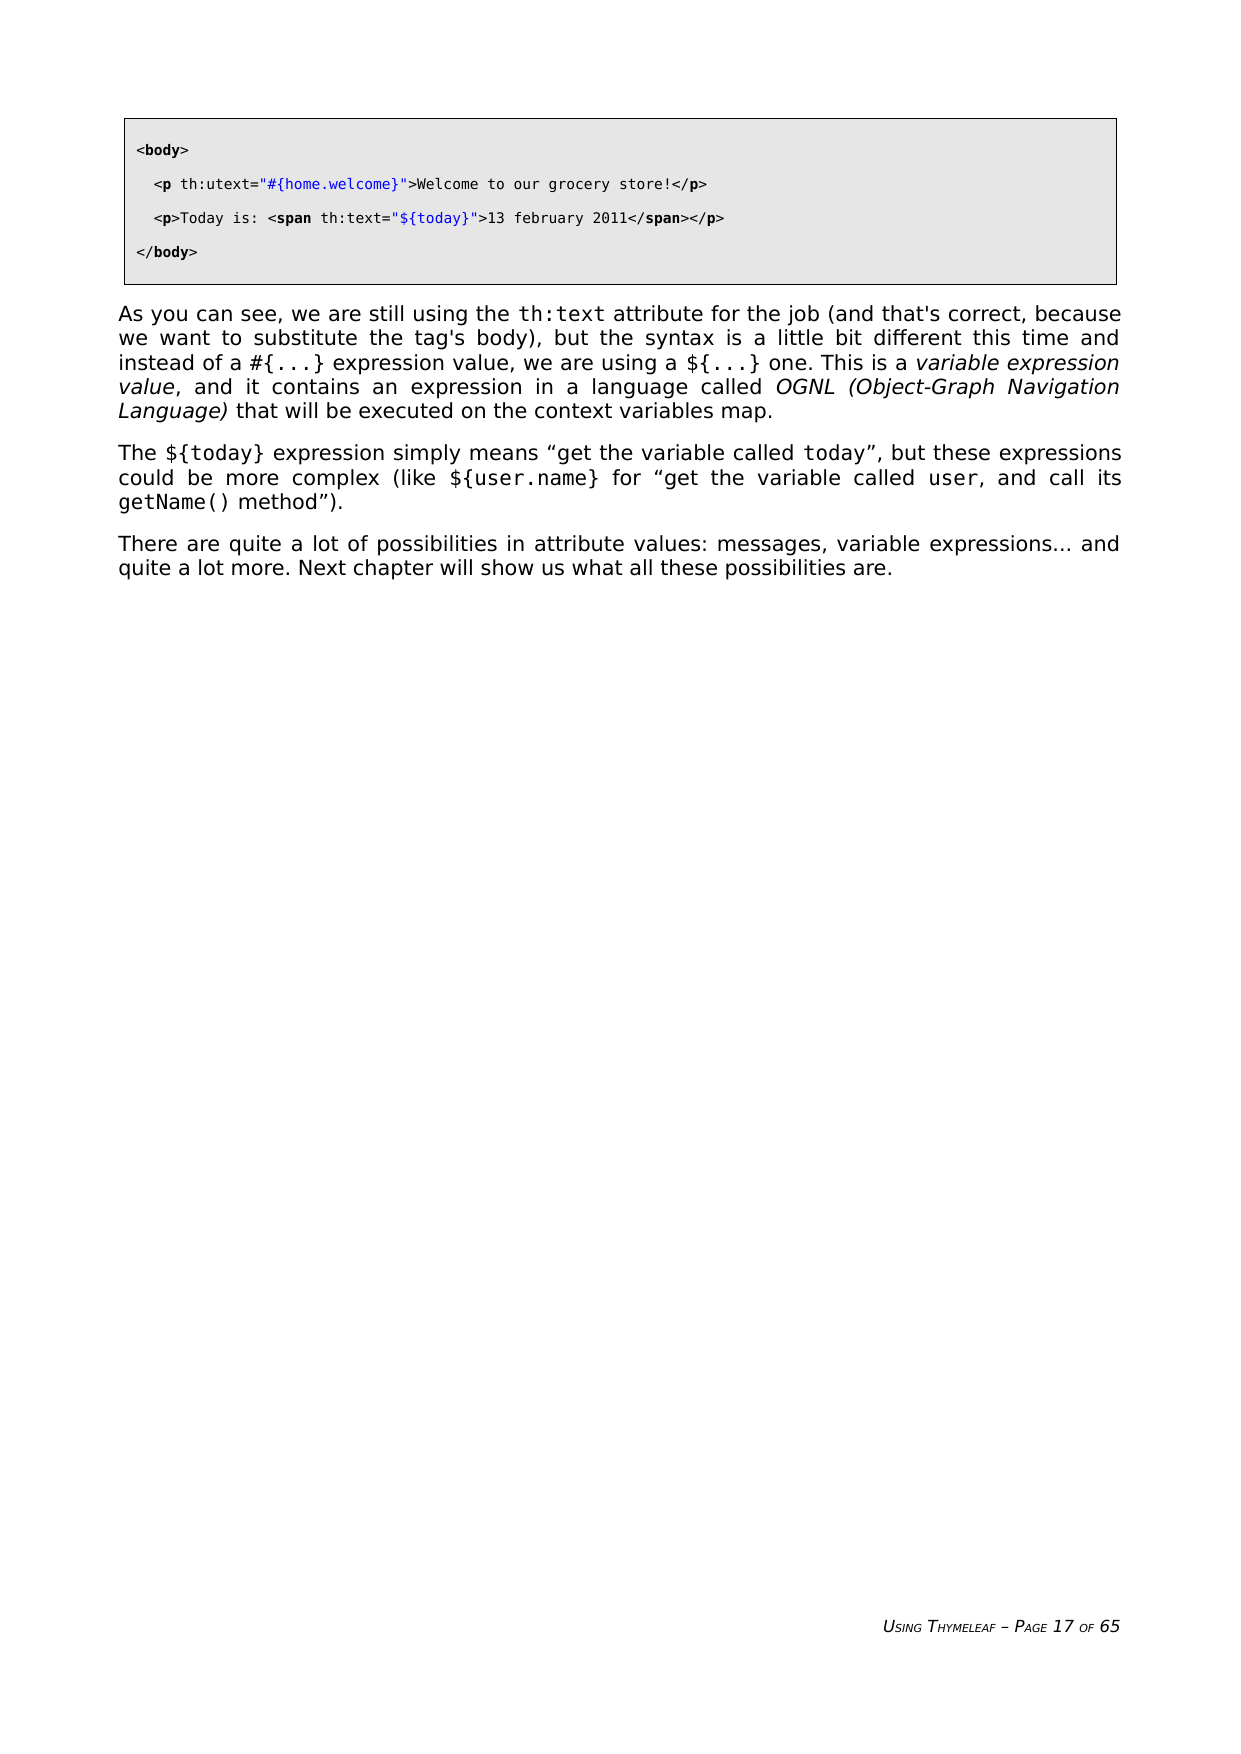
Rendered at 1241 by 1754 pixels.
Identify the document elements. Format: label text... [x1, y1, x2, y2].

text <body> <p th:utext="#{home.welcome}">Welcome to our grocery store!</p> <p>Today is: <span th:text="${today}">13 february 2011</span></p> </body> [125, 119, 1116, 284]
text As you can see, we are still using the th:text attribute for the job (and that's correct, because we want to substitute the tag's body), but the syntax is a little bit different this time and instead of a #{...} expression value, we are using a ${...} one. This is a variable expression value, and it contains an expression in a language called OGNL (Object-Graph Navigation Language) that will be executed on the context variables map. [118, 302, 1122, 423]
text There are quite a lot of possibilities in attribute values: messages, variable expressions... and quite a lot more. Next chapter will show us what all these possibilities are. [118, 532, 1122, 580]
text The ${today} expression simply means “get the variable called today”, but these expressions could be more complex (like ${user.name} for “get the variable called user, and call its getName() method”). [118, 441, 1122, 514]
